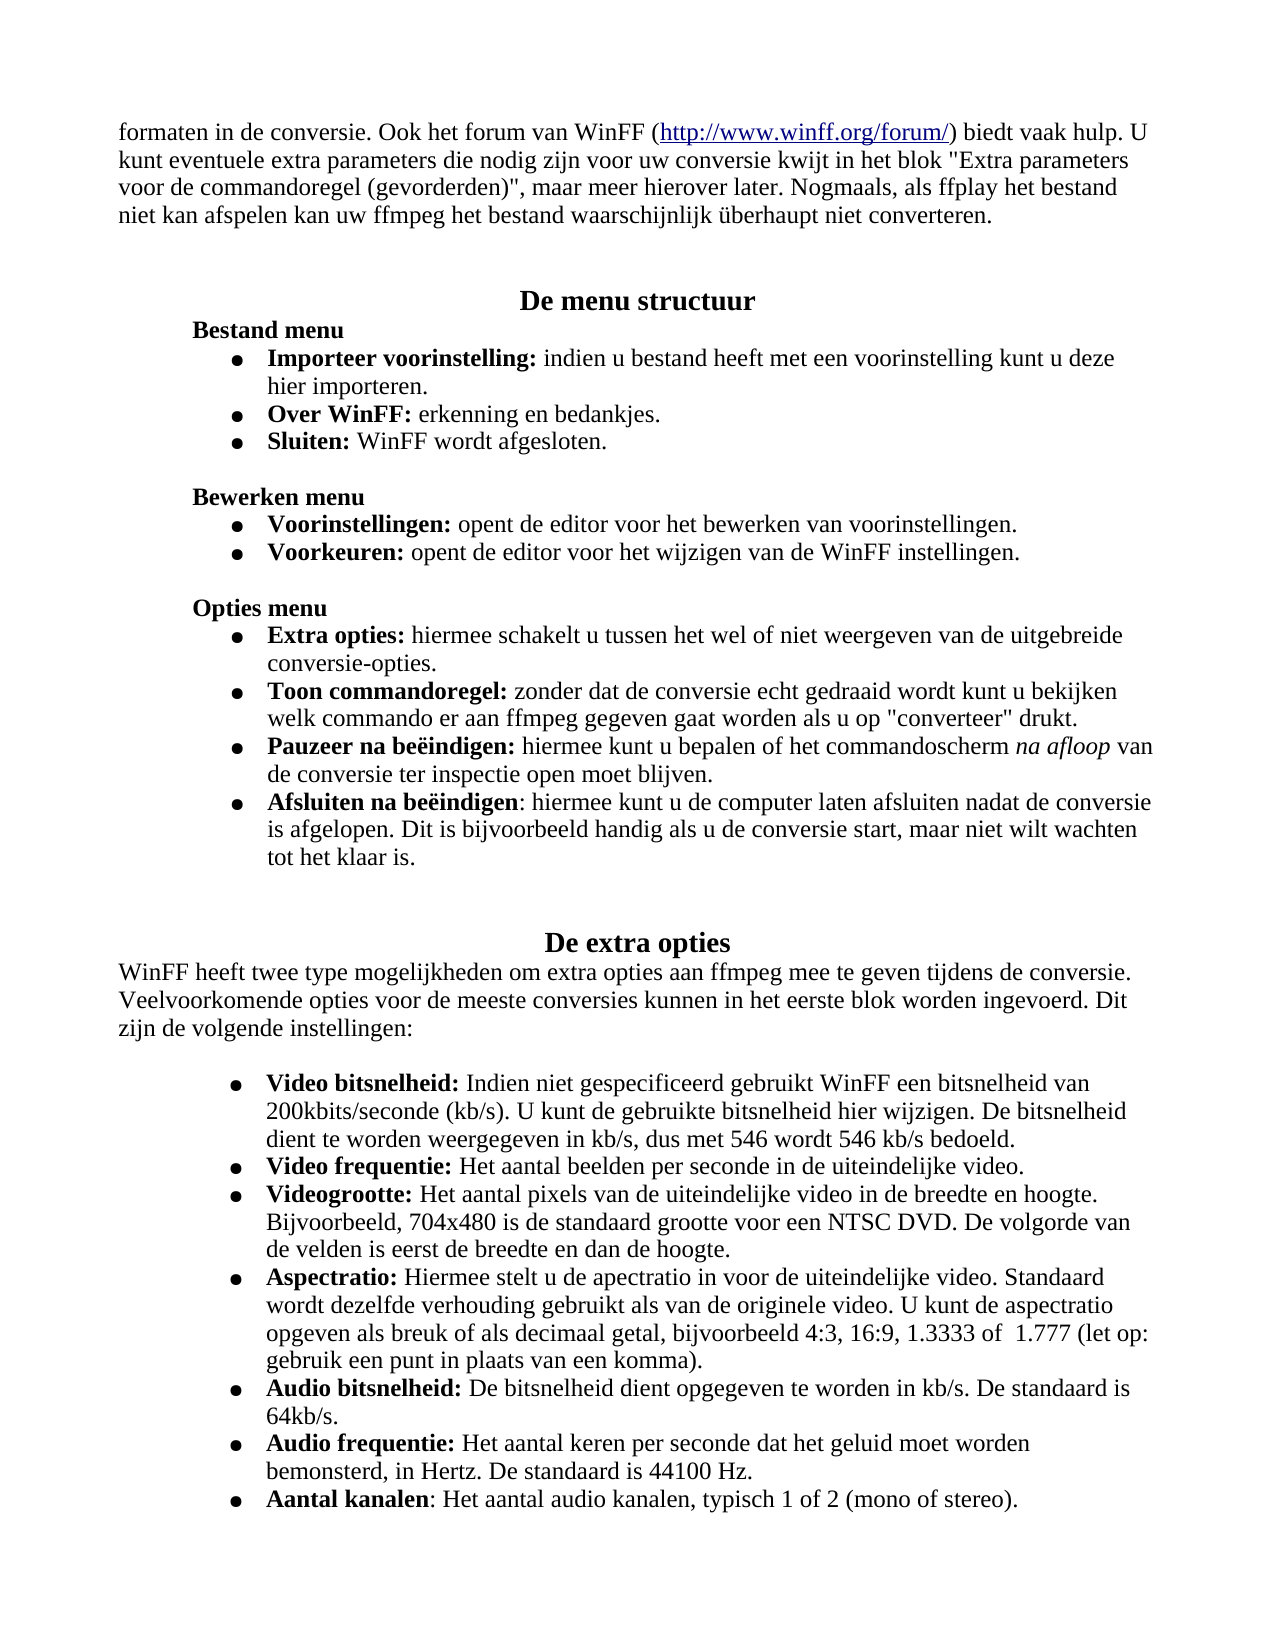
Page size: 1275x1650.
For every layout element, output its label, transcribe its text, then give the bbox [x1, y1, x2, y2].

list Over WinFF: erkenning en bedankjes. [229, 400, 1157, 427]
list Pauzeer na beëindigen: hiermee kunt u bepalen of het commandoscherm na afloop van de conversie ter inspectie open moet blijven. [229, 732, 1157, 788]
list Aspectratio: Hiermee stelt u de apectratio in voor de uiteindelijke video. Standaard wordt dezelfde verhouding gebruikt als van de originele video. U kunt de aspectratio opgeven als breuk of als decimaal getal, bijvoorbeeld 4:3, 16:9, 1.3333 of 1.777 (let op: gebruik een punt in plaats van een komma). [228, 1263, 1157, 1374]
text formaten in de conversie. Ook het forum van WinFF (http://www.winff.org/forum/) biedt vaak hulp. U kunt eventuele extra parameters die nodig zijn voor uw conversie kwijt in het blok "Extra parameters voor de commandoregel (gevorderden)", maar meer hierover later. Nogmaals, als ffplay het bestand niet kan afspelen kan uw ffmpeg het bestand waarschijnlijk überhaupt niet converteren. [118, 118, 1157, 229]
list Video bitsnelheid: Indien niet gespecificeerd gebruikt WinFF een bitsnelheid van 200kbits/seconde (kb/s). U kunt de gebruikte bitsnelheid hier wijzigen. De bitsnelheid dient te worden weergegeven in kb/s, dus met 546 wordt 546 kb/s bedoeld. [228, 1069, 1157, 1152]
list Video frequentie: Het aantal beelden per seconde in de uiteindelijke video. [228, 1152, 1157, 1180]
list Audio bitsnelheid: De bitsnelheid dient opgegeven te worden in kb/s. De standaard is 64kb/s. [228, 1374, 1157, 1429]
text Bewerken menu [118, 483, 1157, 511]
list Importeer voorinstelling: indien u bestand heeft met een voorinstelling kunt u deze hier importeren. [229, 344, 1157, 400]
text De extra opties [118, 926, 1157, 958]
text Bestand menu [118, 317, 1157, 344]
list Videogrootte: Het aantal pixels van de uiteindelijke video in de breedte en hoogte. Bijvoorbeeld, 704x480 is de standaard grootte voor een NTSC DVD. De volgorde van de velden is eerst de breedte en dan de hoogte. [228, 1180, 1157, 1263]
list Aantal kanalen: Het aantal audio kanalen, typisch 1 of 2 (mono of stereo). [228, 1485, 1157, 1513]
list Sluiten: WinFF wordt afgesloten. [229, 427, 1157, 455]
list Afsluiten na beëindigen: hiermee kunt u de computer laten afsluiten nadat de conversie is afgelopen. Dit is bijvoorbeeld handig als u de conversie start, maar niet wilt wachten tot het klaar is. [229, 788, 1157, 871]
text Opties menu [118, 594, 1157, 621]
text WinFF heeft twee type mogelijkheden om extra opties aan ffmpeg mee te geven tijdens de conversie. Veelvoorkomende opties voor de meeste conversies kunnen in het eerste blok worden ingevoerd. Dit zijn de volgende instellingen: [118, 958, 1157, 1042]
list Toon commandoregel: zonder dat de conversie echt gedraaid wordt kunt u bekijken welk commando er aan ffmpeg gegeven gaat worden als u op "converteer" drukt. [229, 677, 1157, 732]
list Extra opties: hiermee schakelt u tussen het wel of niet weergeven van de uitgebreide conversie-opties. [229, 621, 1157, 677]
text De menu structuur [118, 284, 1157, 317]
list Voorkeuren: opent de editor voor het wijzigen van de WinFF instellingen. [229, 538, 1157, 566]
list Audio frequentie: Het aantal keren per seconde dat het geluid moet worden bemonsterd, in Hertz. De standaard is 44100 Hz. [228, 1429, 1157, 1485]
list Voorinstellingen: opent de editor voor het bewerken van voorinstellingen. [229, 511, 1157, 538]
